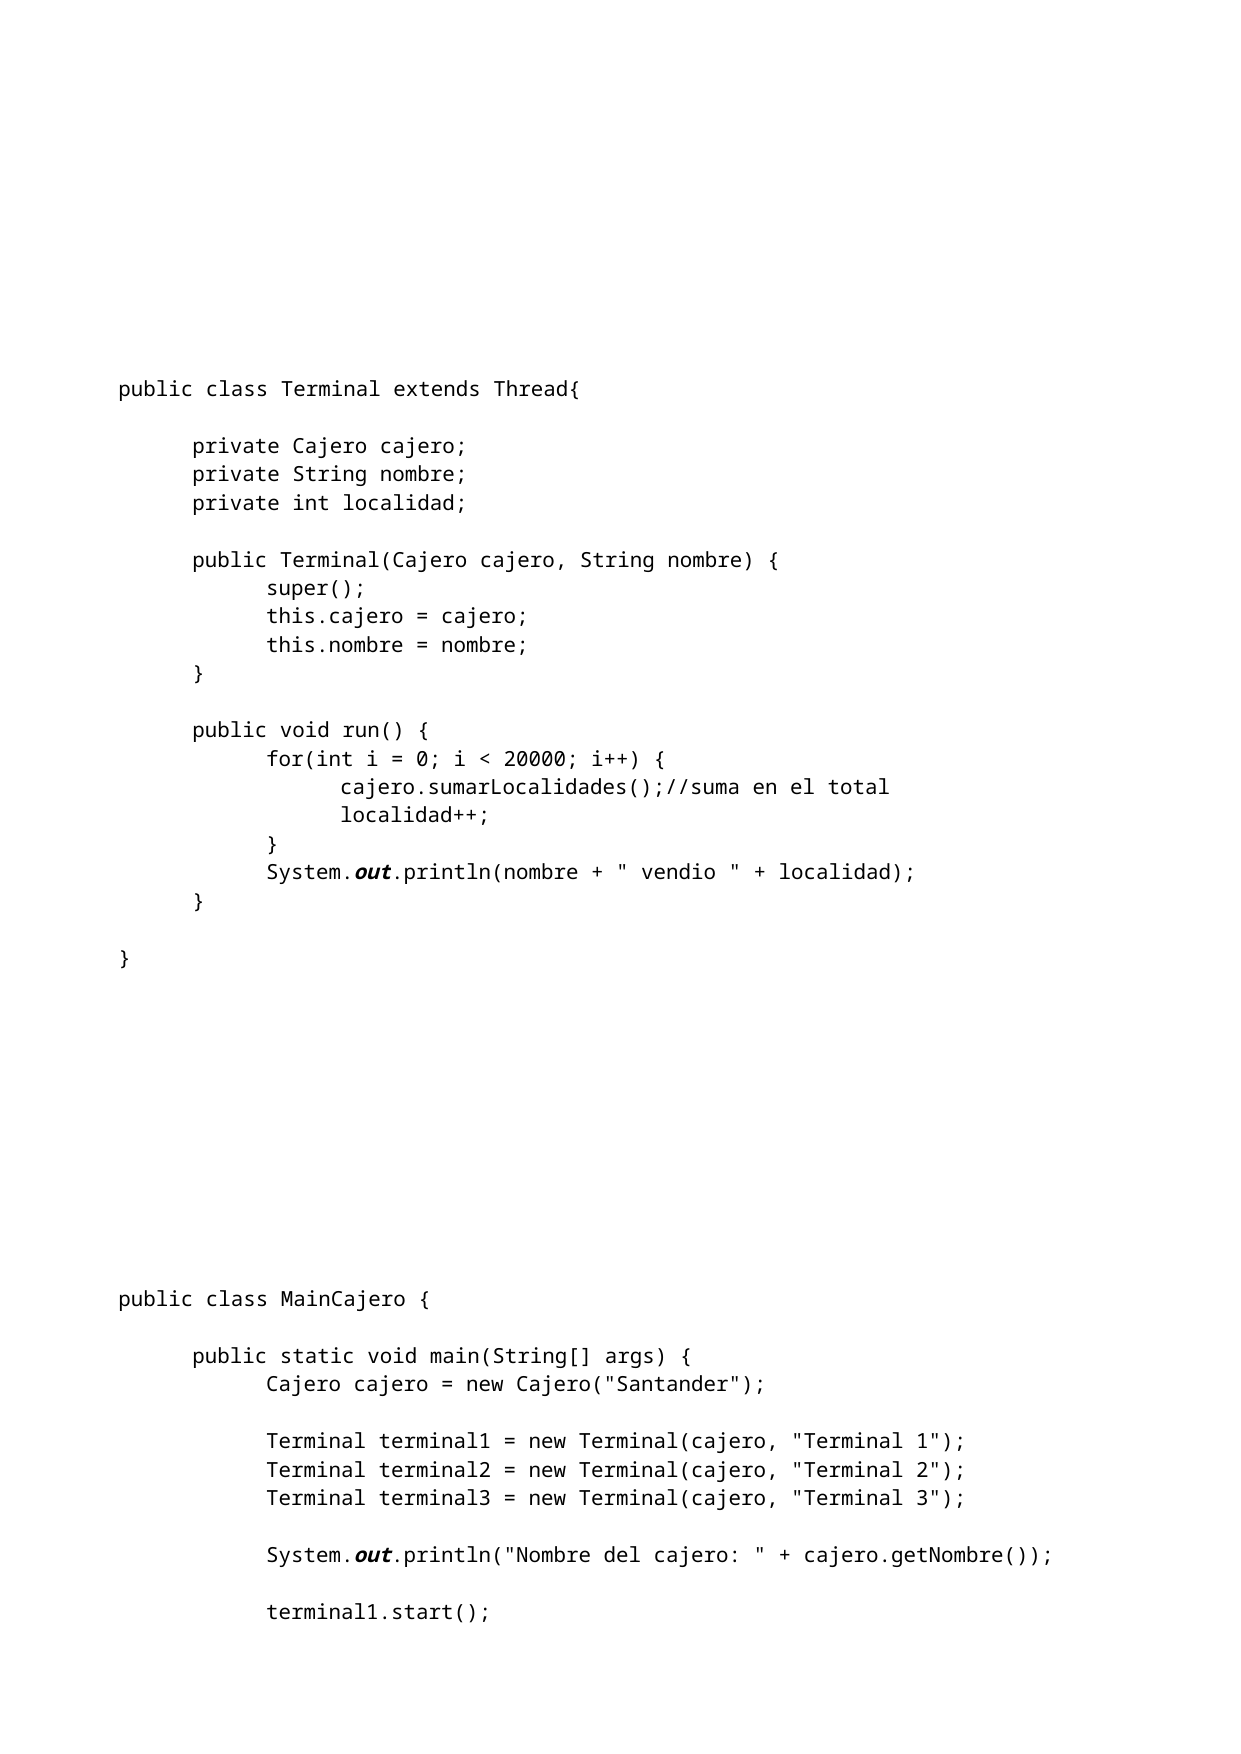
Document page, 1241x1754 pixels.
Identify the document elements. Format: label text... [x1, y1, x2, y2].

text this.cajero = cajero; [118, 602, 1122, 630]
text System.out.println("Nombre del cajero: " + cajero.getNombre()); [118, 1540, 1122, 1568]
text Terminal terminal1 = new Terminal(cajero, "Terminal 1"); [118, 1426, 1122, 1455]
text for(int i = 0; i < 20000; i++) { [118, 744, 1122, 772]
text } [118, 886, 1122, 914]
text Terminal terminal2 = new Terminal(cajero, "Terminal 2"); [118, 1455, 1122, 1483]
text this.nombre = nombre; [118, 630, 1122, 658]
text Terminal terminal3 = new Terminal(cajero, "Terminal 3"); [118, 1483, 1122, 1512]
text } [118, 658, 1122, 687]
text public void run() { [118, 715, 1122, 744]
text } [118, 829, 1122, 857]
text public Terminal(Cajero cajero, String nombre) { [118, 545, 1122, 573]
text super(); [118, 573, 1122, 602]
text private Cajero cajero; [118, 431, 1122, 459]
text } [118, 943, 1122, 971]
text Cajero cajero = new Cajero("Santander"); [118, 1369, 1122, 1398]
text private String nombre; [118, 459, 1122, 488]
text public class Terminal extends Thread{ [118, 374, 1122, 402]
text terminal1.start(); [118, 1597, 1122, 1625]
text public static void main(String[] args) { [118, 1341, 1122, 1369]
text localidad++; [118, 801, 1122, 829]
text System.out.println(nombre + " vendio " + localidad); [118, 857, 1122, 886]
text public class MainCajero { [118, 1284, 1122, 1312]
text private int localidad; [118, 488, 1122, 516]
text cajero.sumarLocalidades();//suma en el total [118, 772, 1122, 801]
